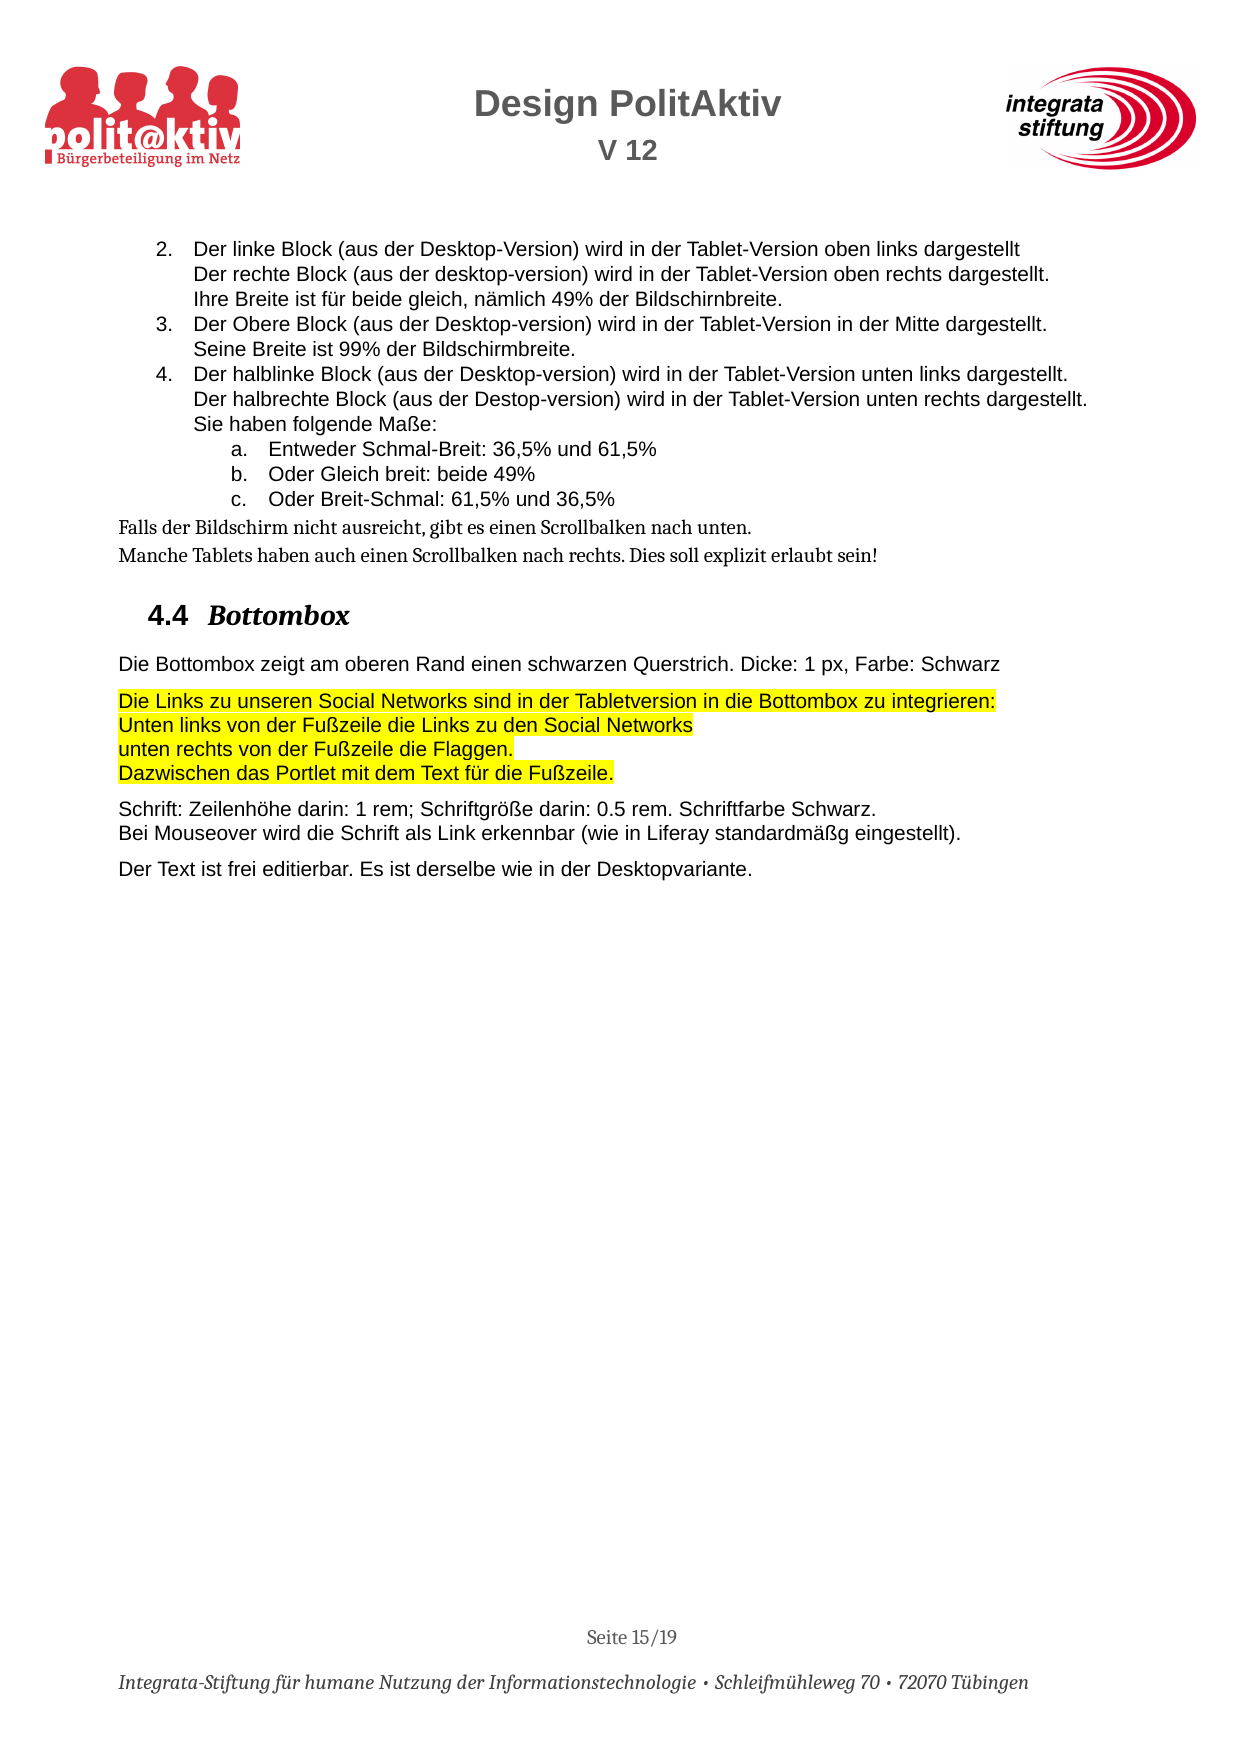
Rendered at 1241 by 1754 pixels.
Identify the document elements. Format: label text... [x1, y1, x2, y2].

list Der linke Block (aus der Desktop-Version) wird in der Tablet-Version oben links dargestellt Der rechte Block (aus der desktop-version) wird in der Tablet-Version oben rechts dargestellt. Ihre Breite ist für beide gleich, nämlich 49% der Bildschirnbreite. [156, 236, 1146, 311]
subtitle Bottombox [148, 598, 1146, 633]
text Falls der Bildschirm nicht ausreicht, gibt es einen Scrollbalken nach unten. Manche Tablets haben auch einen Scrollbalken nach rechts. Dies soll explizit erlaubt sein! [118, 515, 1146, 568]
text Die Links zu unseren Social Networks sind in der Tabletversion in die Bottombox zu integrieren: Unten links von der Fußzeile die Links zu den Social Networks unten rechts von der Fußzeile die Flaggen. Dazwischen das Portlet mit dem Text für die Fußzeile. [118, 688, 1146, 784]
text Der Text ist frei editierbar. Es ist derselbe wie in der Desktopvariante. [118, 857, 1146, 881]
picture [1004, 63, 1200, 173]
text Schrift: Zeilenhöhe darin: 1 rem; Schriftgröße darin: 0.5 rem. Schriftfarbe Schwarz. Bei Mouseover wird die Schrift als Link erkennbar (wie in Liferay standardmäßg eingestellt). [118, 797, 1146, 845]
picture [45, 63, 240, 167]
list Der Obere Block (aus der Desktop-version) wird in der Tablet-Version in der Mitte dargestellt. Seine Breite ist 99% der Bildschirmbreite. [156, 311, 1146, 361]
list Der halblinke Block (aus der Desktop-version) wird in der Tablet-Version unten links dargestellt. Der halbrechte Block (aus der Destop-version) wird in der Tablet-Version unten rechts dargestellt. Sie haben folgende Maße: [156, 361, 1146, 436]
list Oder Breit-Schmal: 61,5% und 36,5% [231, 486, 1146, 511]
list Entweder Schmal-Breit: 36,5% und 61,5% [231, 436, 1146, 461]
list Oder Gleich breit: beide 49% [231, 461, 1146, 486]
text Die Bottombox zeigt am oberen Rand einen schwarzen Querstrich. Dicke: 1 px, Farbe: Schwarz [118, 652, 1146, 676]
